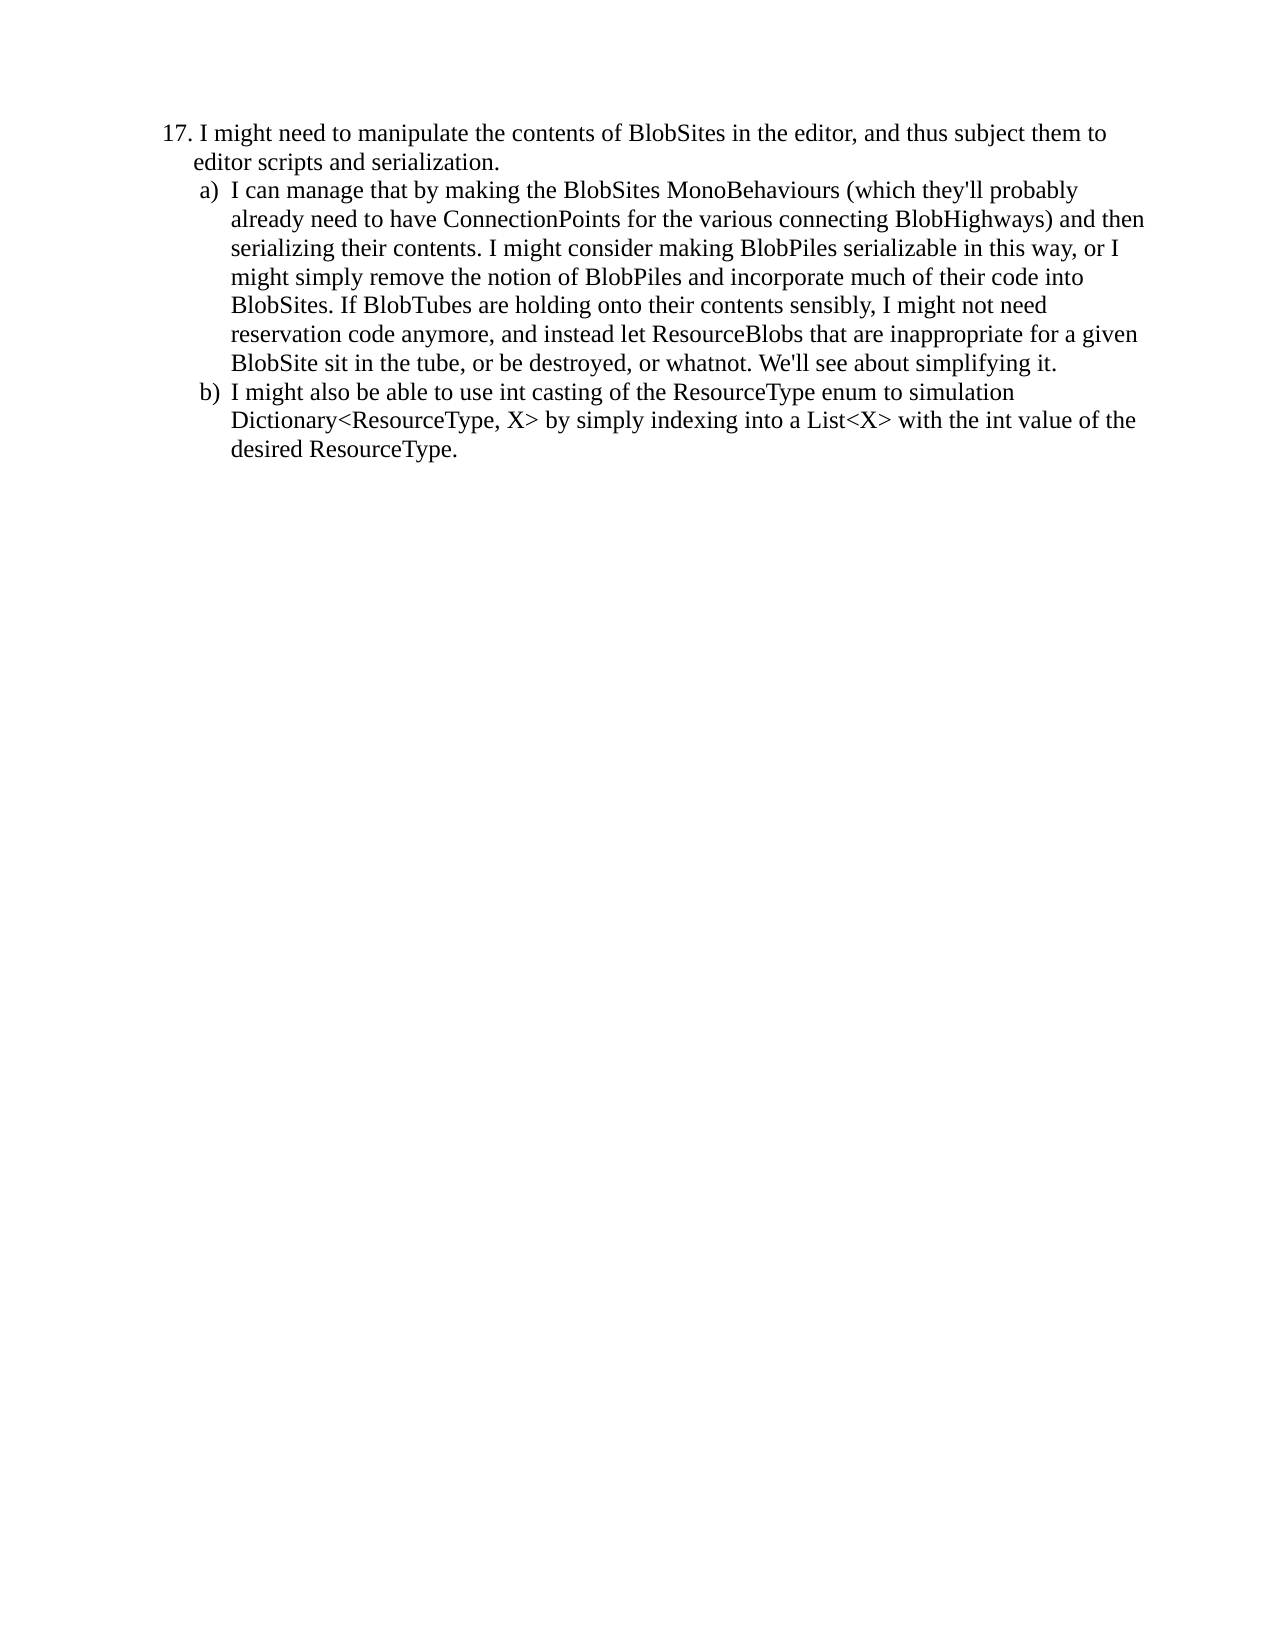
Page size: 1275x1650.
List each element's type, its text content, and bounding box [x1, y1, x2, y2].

list I can manage that by making the BlobSites MonoBehaviours (which they'll probably already need to have ConnectionPoints for the various connecting BlobHighways) and then serializing their contents. I might consider making BlobPiles serializable in this way, or I might simply remove the notion of BlobPiles and incorporate much of their code into BlobSites. If BlobTubes are holding onto their contents sensibly, I might not need reservation code anymore, and instead let ResourceBlobs that are inappropriate for a given BlobSite sit in the tube, or be destroyed, or whatnot. We'll see about simplifying it. [193, 176, 1157, 377]
list I might need to manipulate the contents of BlobSites in the editor, and thus subject them to editor scripts and serialization. [156, 118, 1157, 176]
list I might also be able to use int casting of the ResourceType enum to simulation Dictionary<ResourceType, X> by simply indexing into a List<X> with the int value of the desired ResourceType. [193, 377, 1157, 463]
